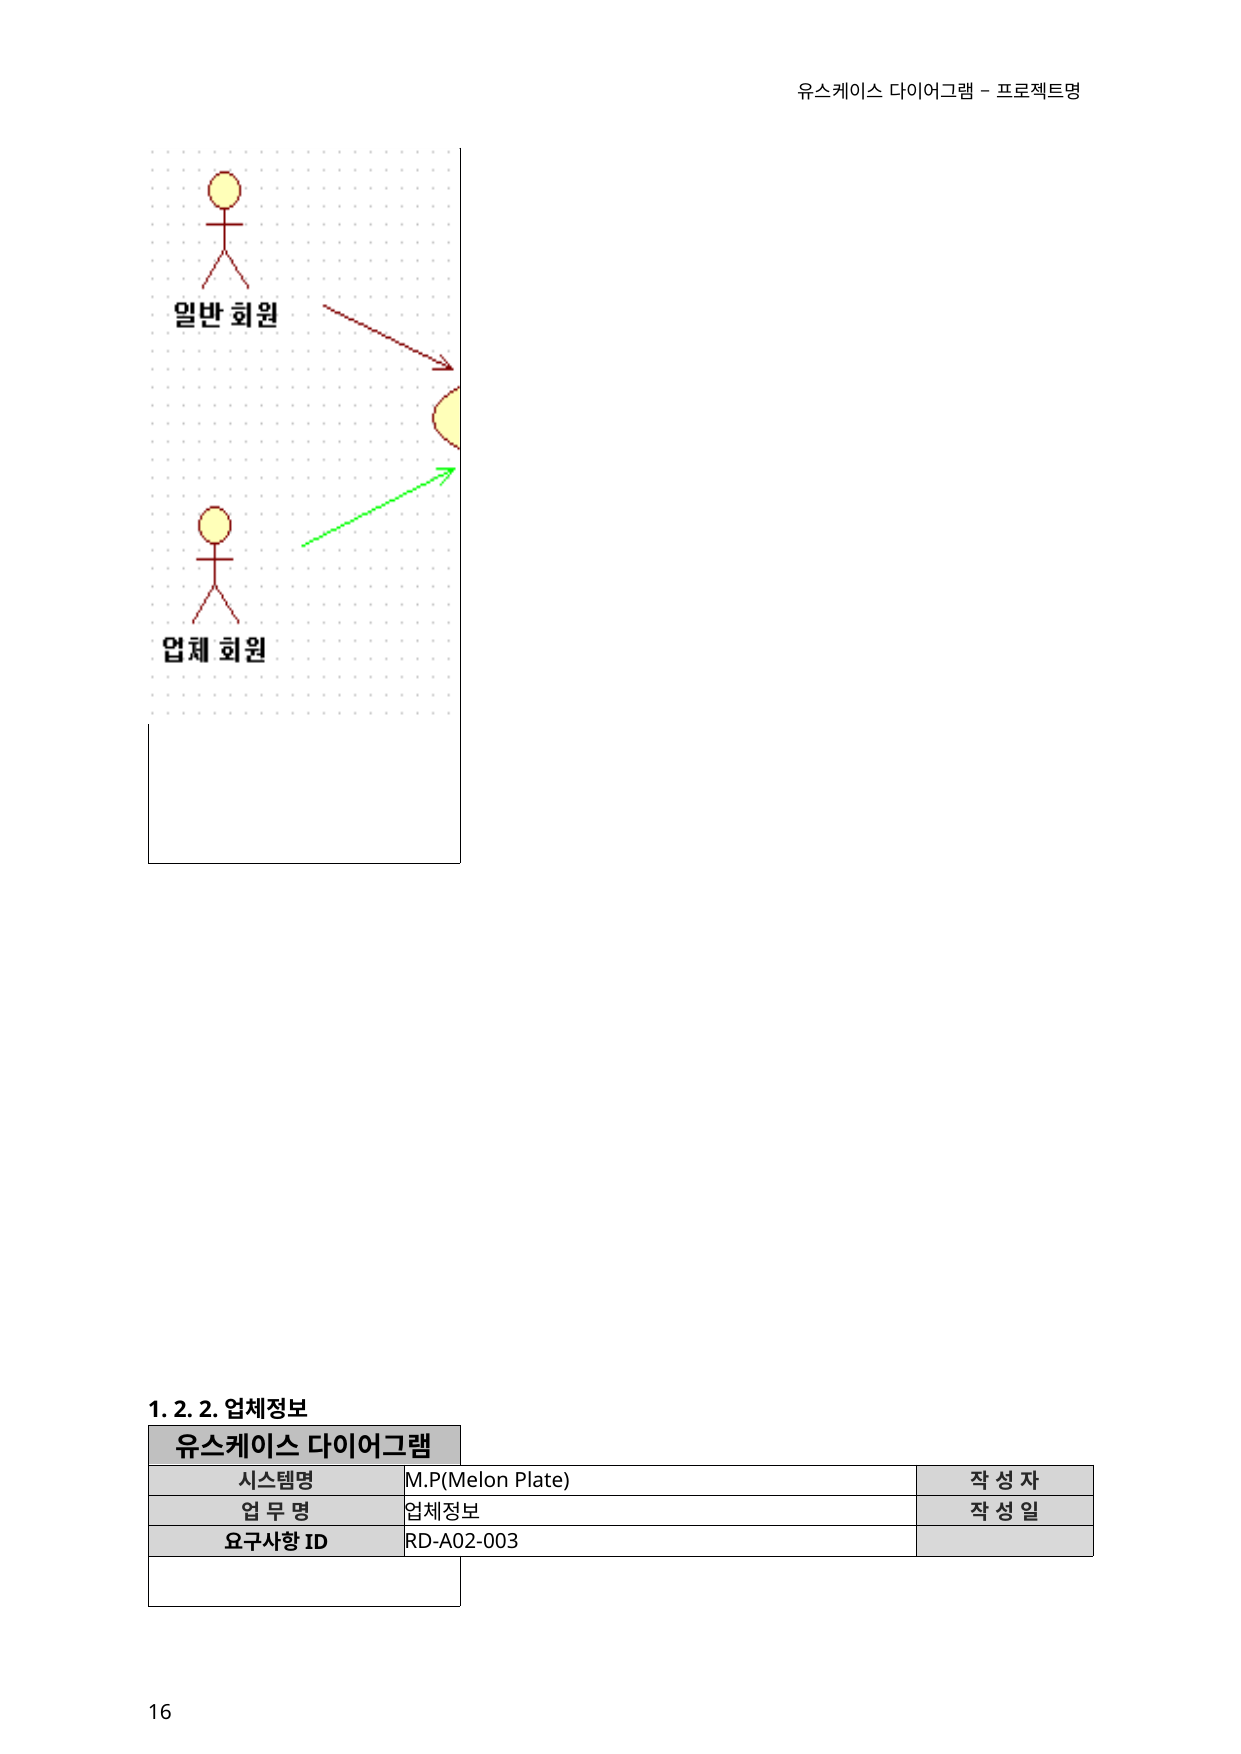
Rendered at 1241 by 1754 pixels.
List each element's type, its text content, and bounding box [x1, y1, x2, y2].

table_header 유스케이스 다이어그램 [149, 1426, 460, 1464]
table_cell [149, 1557, 460, 1606]
table_cell 작 성 자 [917, 1466, 1093, 1495]
title 1. 2. 2. 업체정보 [148, 1388, 1092, 1425]
table_cell 시스템명 [149, 1466, 404, 1495]
table_cell 업체정보 [405, 1496, 916, 1525]
table_cell M.P(Melon Plate) [405, 1466, 916, 1495]
picture [148, 147, 460, 724]
table_cell [461, 148, 1093, 862]
table_cell 업 무 명 [149, 1496, 404, 1525]
table_cell 요구사항ID [149, 1526, 404, 1556]
table_cell [917, 1526, 1093, 1556]
table_cell [461, 1557, 1093, 1606]
table_cell RD-A02-003 [405, 1526, 916, 1556]
table_header [461, 1425, 1093, 1464]
table_cell [149, 724, 460, 862]
table_cell 작 성 일 [917, 1496, 1093, 1525]
